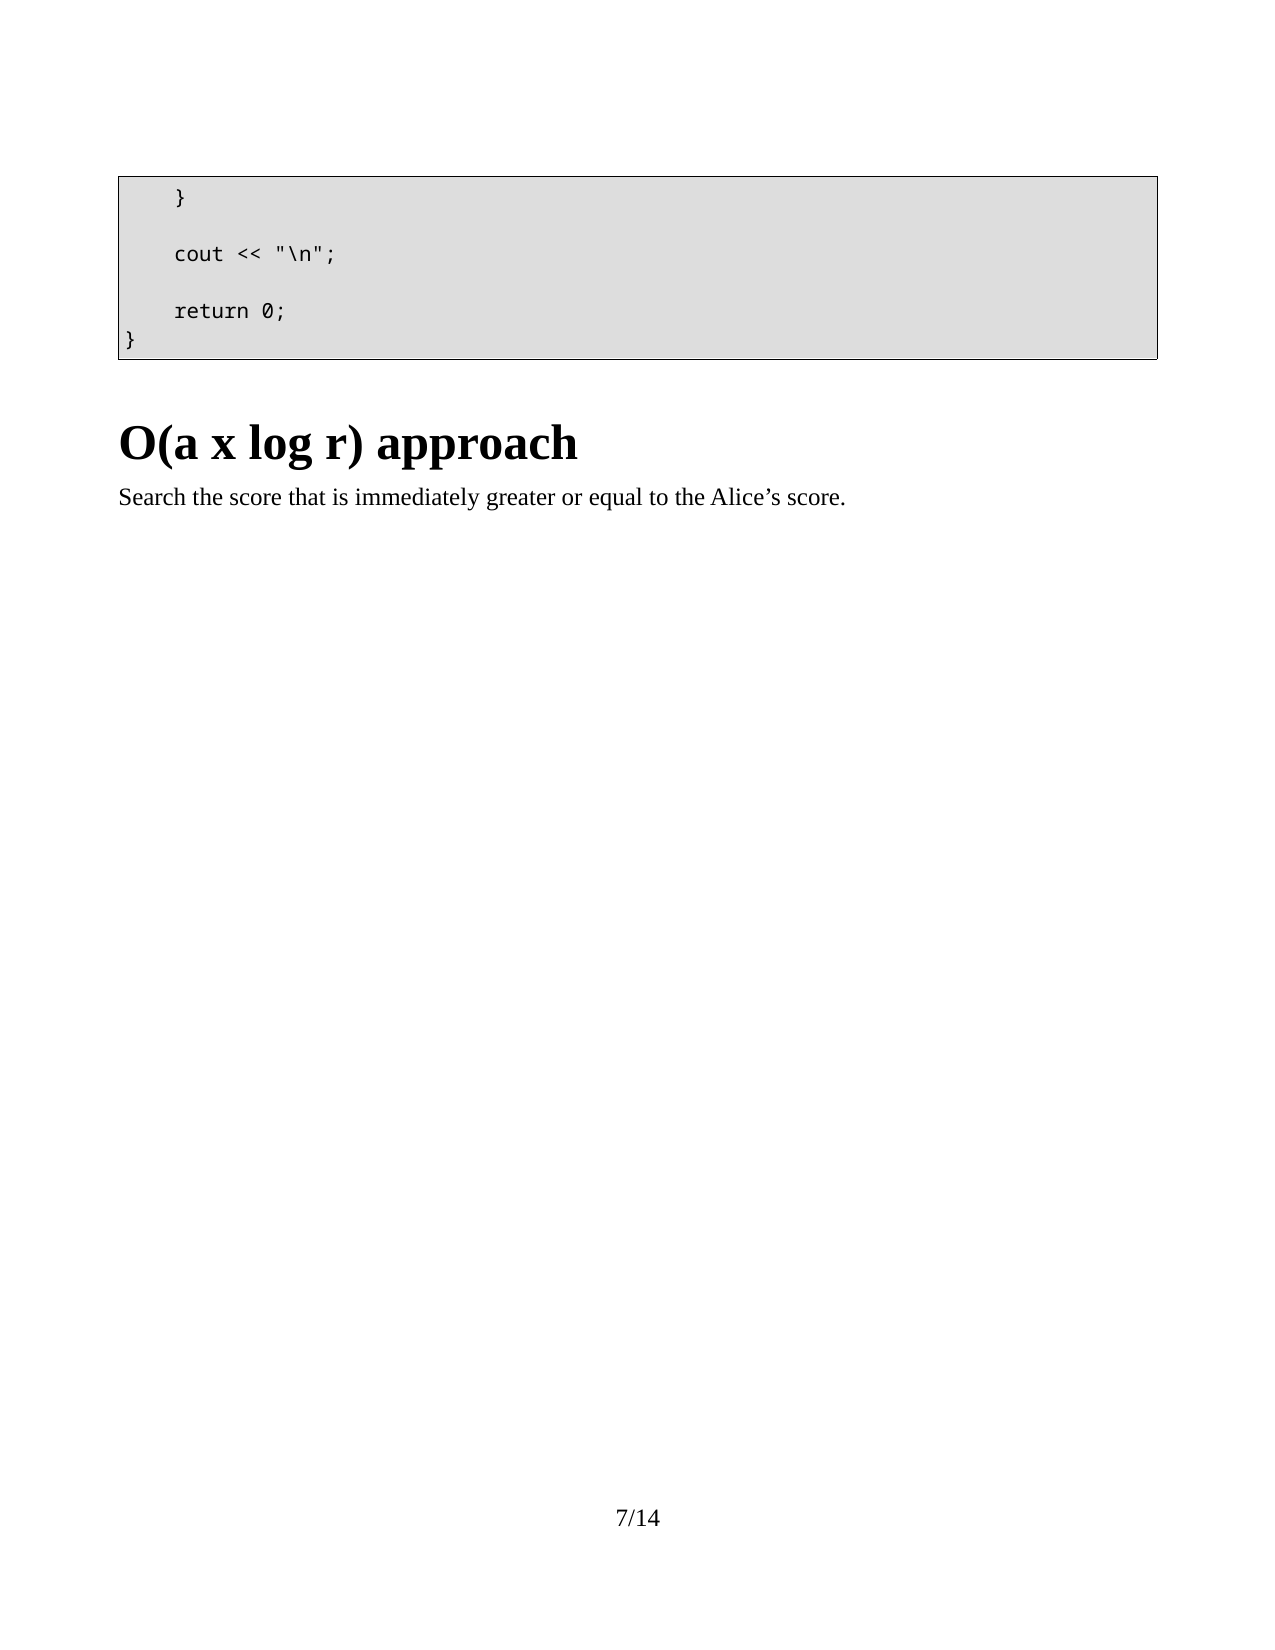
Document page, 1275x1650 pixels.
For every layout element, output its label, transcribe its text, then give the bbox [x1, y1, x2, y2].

table_cell } cout << "\n"; return 0; } [119, 177, 1157, 358]
text Search the score that is immediately greater or equal to the Alice’s score. [118, 482, 1157, 511]
subtitle O(a x log r) approach [118, 412, 1157, 470]
